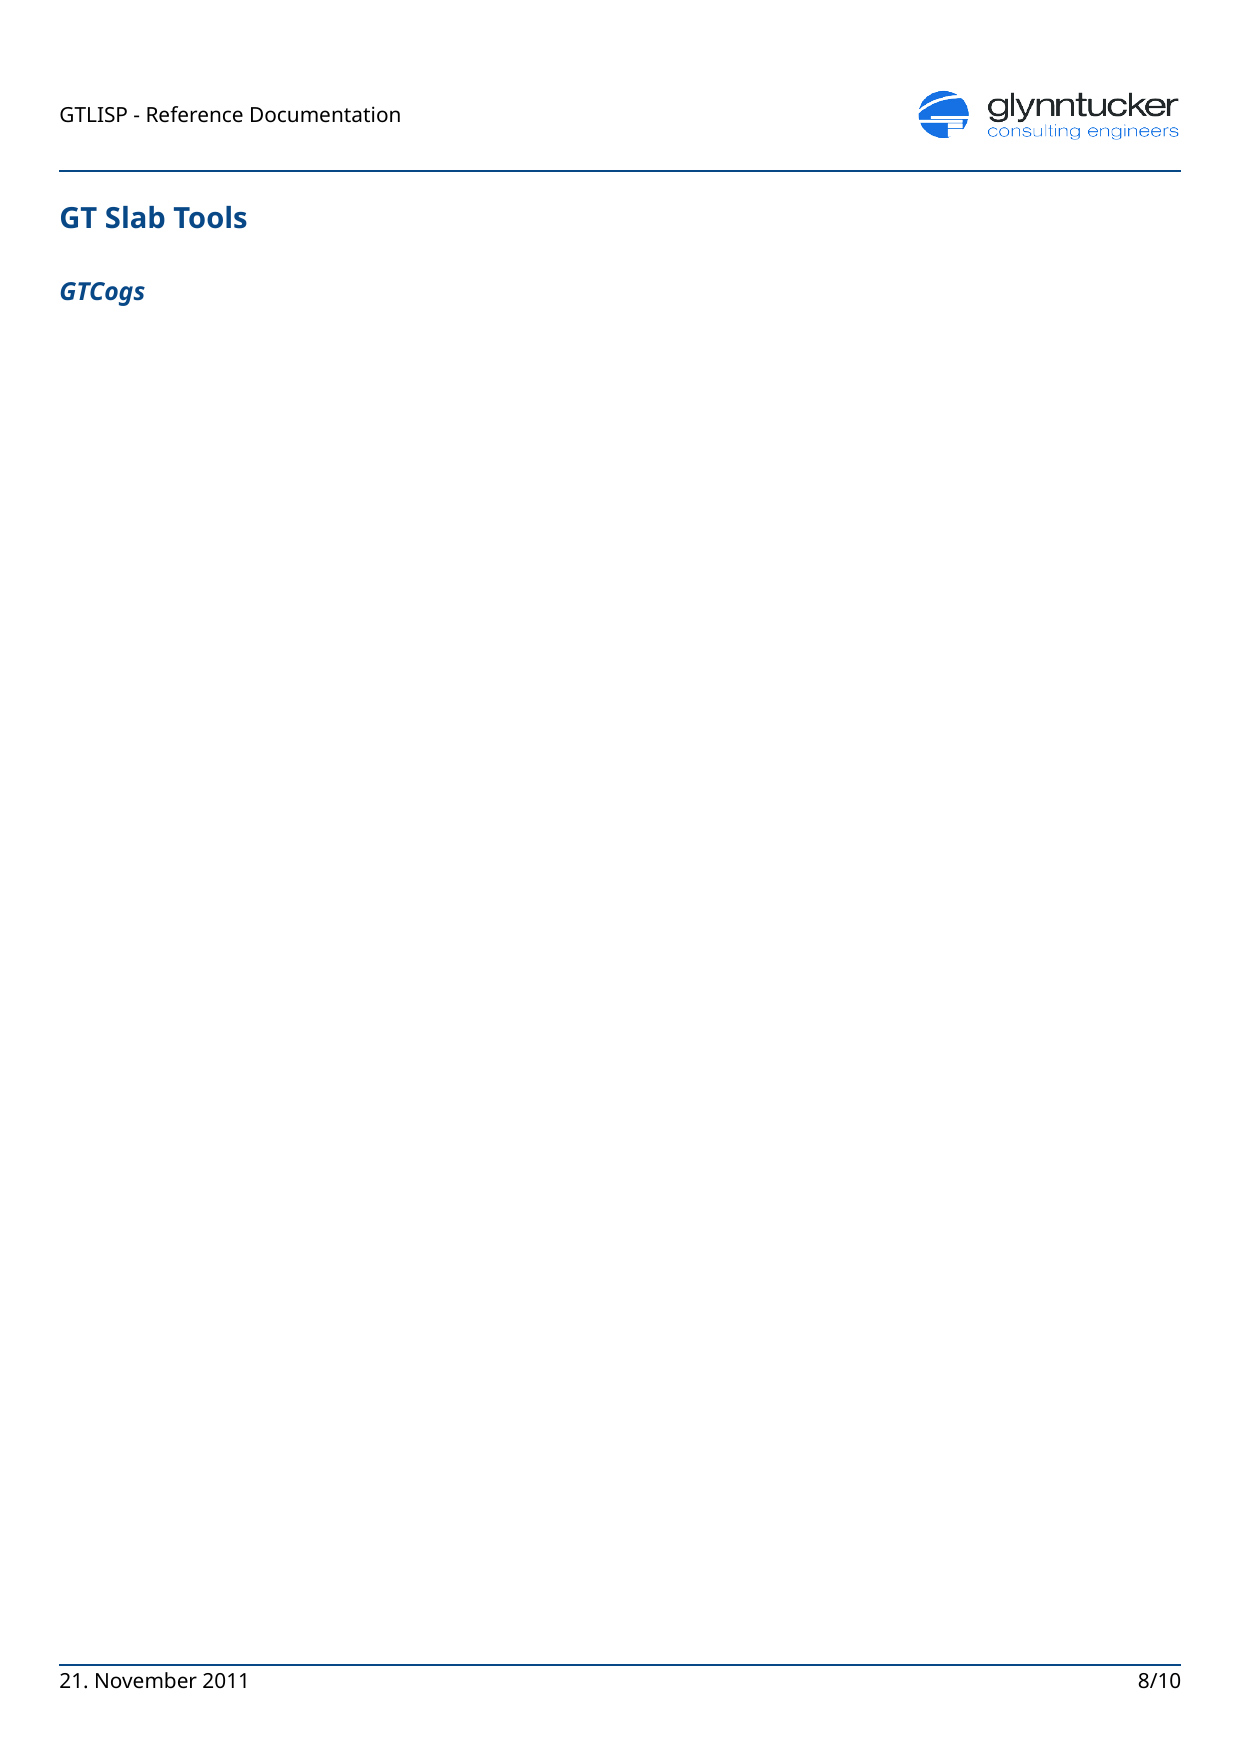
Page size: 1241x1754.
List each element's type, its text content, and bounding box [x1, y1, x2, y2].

subtitle GT Slab Tools [59, 197, 1181, 237]
picture [915, 88, 1182, 141]
subtitle GTCogs [59, 274, 1181, 308]
